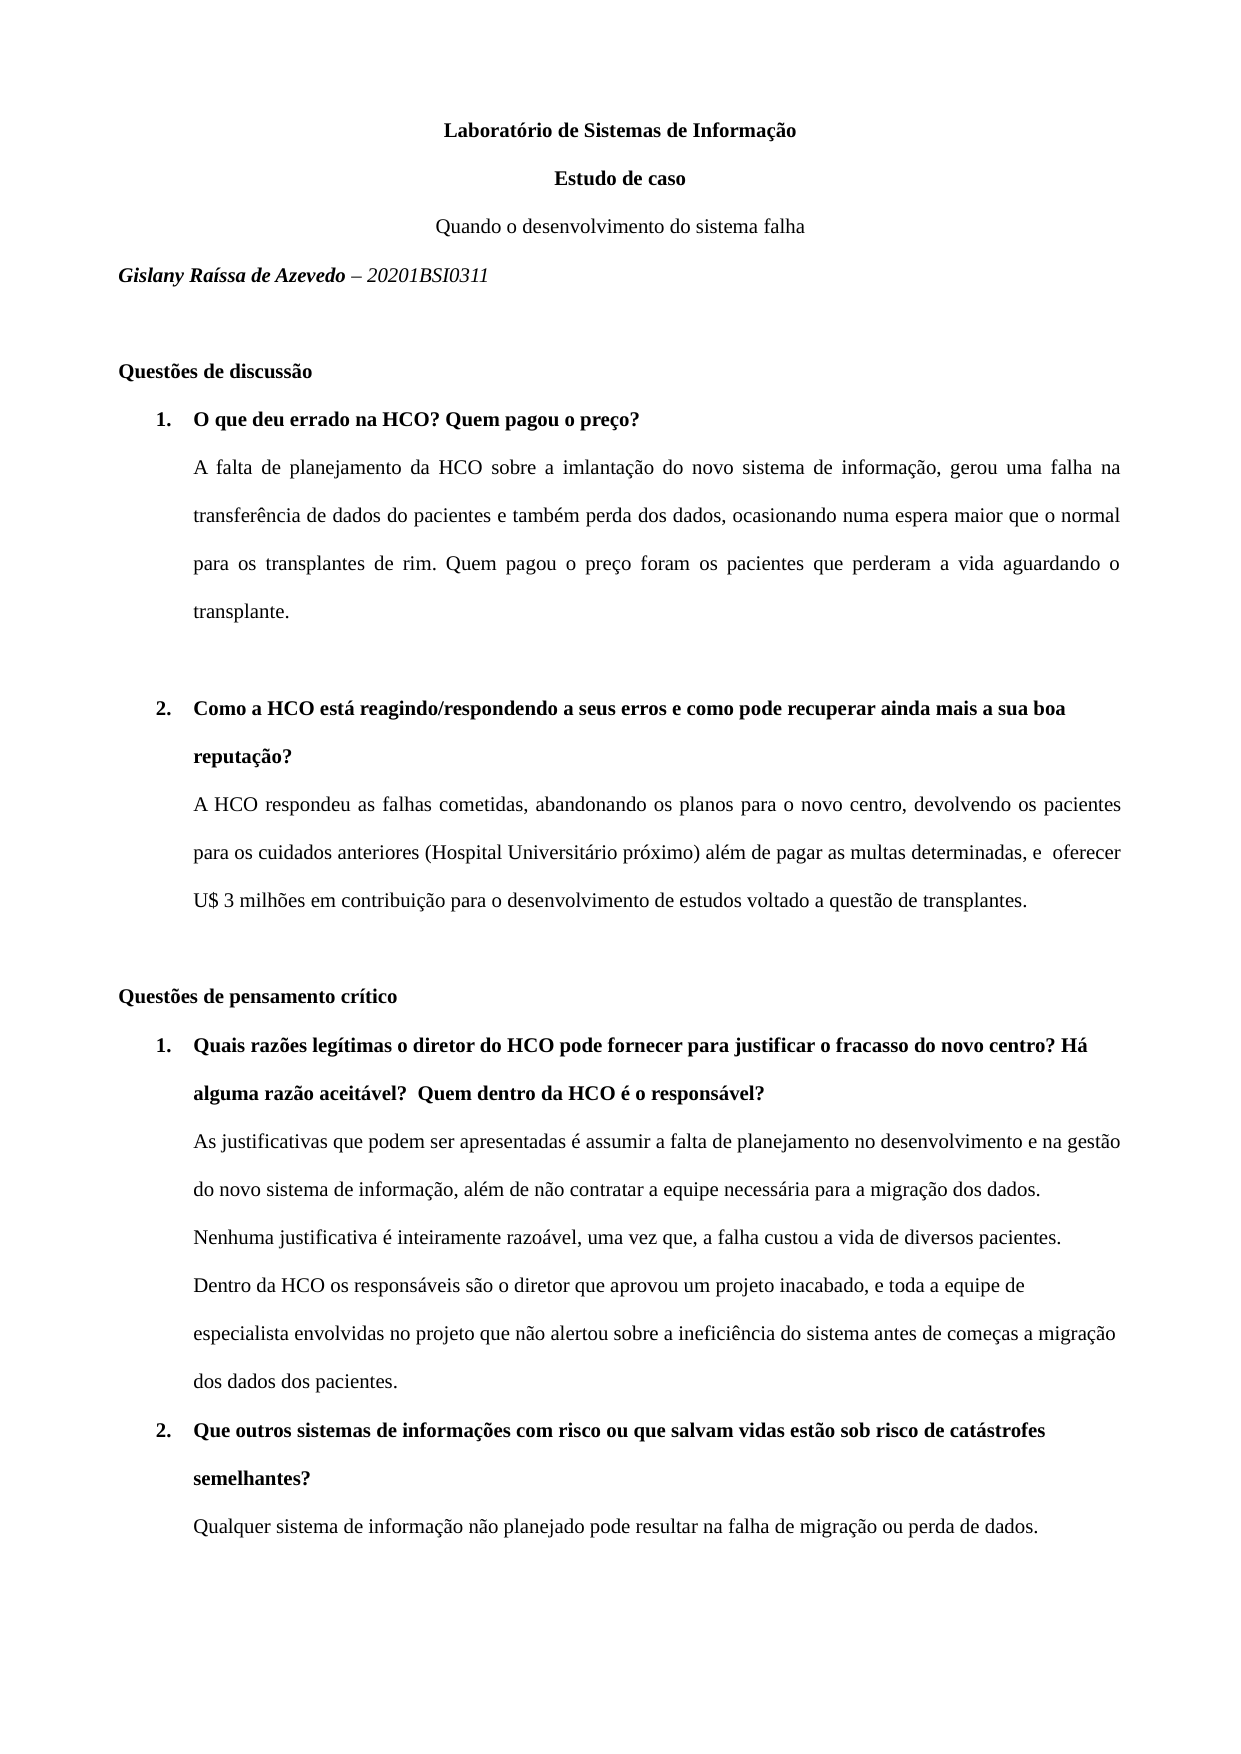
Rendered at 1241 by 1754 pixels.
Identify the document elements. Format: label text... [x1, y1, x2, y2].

list Qualquer sistema de informação não planejado pode resultar na falha de migração ou perda de dados. [156, 1514, 1122, 1538]
text Questões de discussão [118, 359, 1122, 383]
list A falta de planejamento da HCO sobre a imlantação do novo sistema de informação, gerou uma falha na transferência de dados do pacientes e também perda dos dados, ocasionando numa espera maior que o normal para os transplantes de rim. Quem pagou o preço foram os pacientes que perderam a vida aguardando o transplante. [156, 455, 1122, 623]
list Quais razões legítimas o diretor do HCO pode fornecer para justificar o fracasso do novo centro? Há alguma razão aceitável? Quem dentro da HCO é o responsável? [156, 1032, 1122, 1105]
list Nenhuma justificativa é inteiramente razoável, uma vez que, a falha custou a vida de diversos pacientes. Dentro da HCO os responsáveis são o diretor que aprovou um projeto inacabado, e toda a equipe de especialista envolvidas no projeto que não alertou sobre a ineficiência do sistema antes de começas a migração dos dados dos pacientes. [156, 1225, 1122, 1393]
text Questões de pensamento crítico [118, 984, 1122, 1008]
list Como a HCO está reagindo/respondendo a seus erros e como pode recuperar ainda mais a sua boa reputação? [156, 696, 1122, 768]
list O que deu errado na HCO? Quem pagou o preço? [156, 407, 1122, 431]
list A HCO respondeu as falhas cometidas, abandonando os planos para o novo centro, devolvendo os pacientes para os cuidados anteriores (Hospital Universitário próximo) além de pagar as multas determinadas, e oferecer U$ 3 milhões em contribuição para o desenvolvimento de estudos voltado a questão de transplantes. [156, 792, 1122, 912]
text Gislany Raíssa de Azevedo – 20201BSI0311 [118, 262, 1122, 287]
text Estudo de caso [118, 166, 1122, 190]
list Que outros sistemas de informações com risco ou que salvam vidas estão sob risco de catástrofes semelhantes? [156, 1417, 1122, 1490]
text Laboratório de Sistemas de Informação [118, 118, 1122, 142]
text Quando o desenvolvimento do sistema falha [118, 214, 1122, 238]
list As justificativas que podem ser apresentadas é assumir a falta de planejamento no desenvolvimento e na gestão do novo sistema de informação, além de não contratar a equipe necessária para a migração dos dados. [156, 1129, 1122, 1201]
